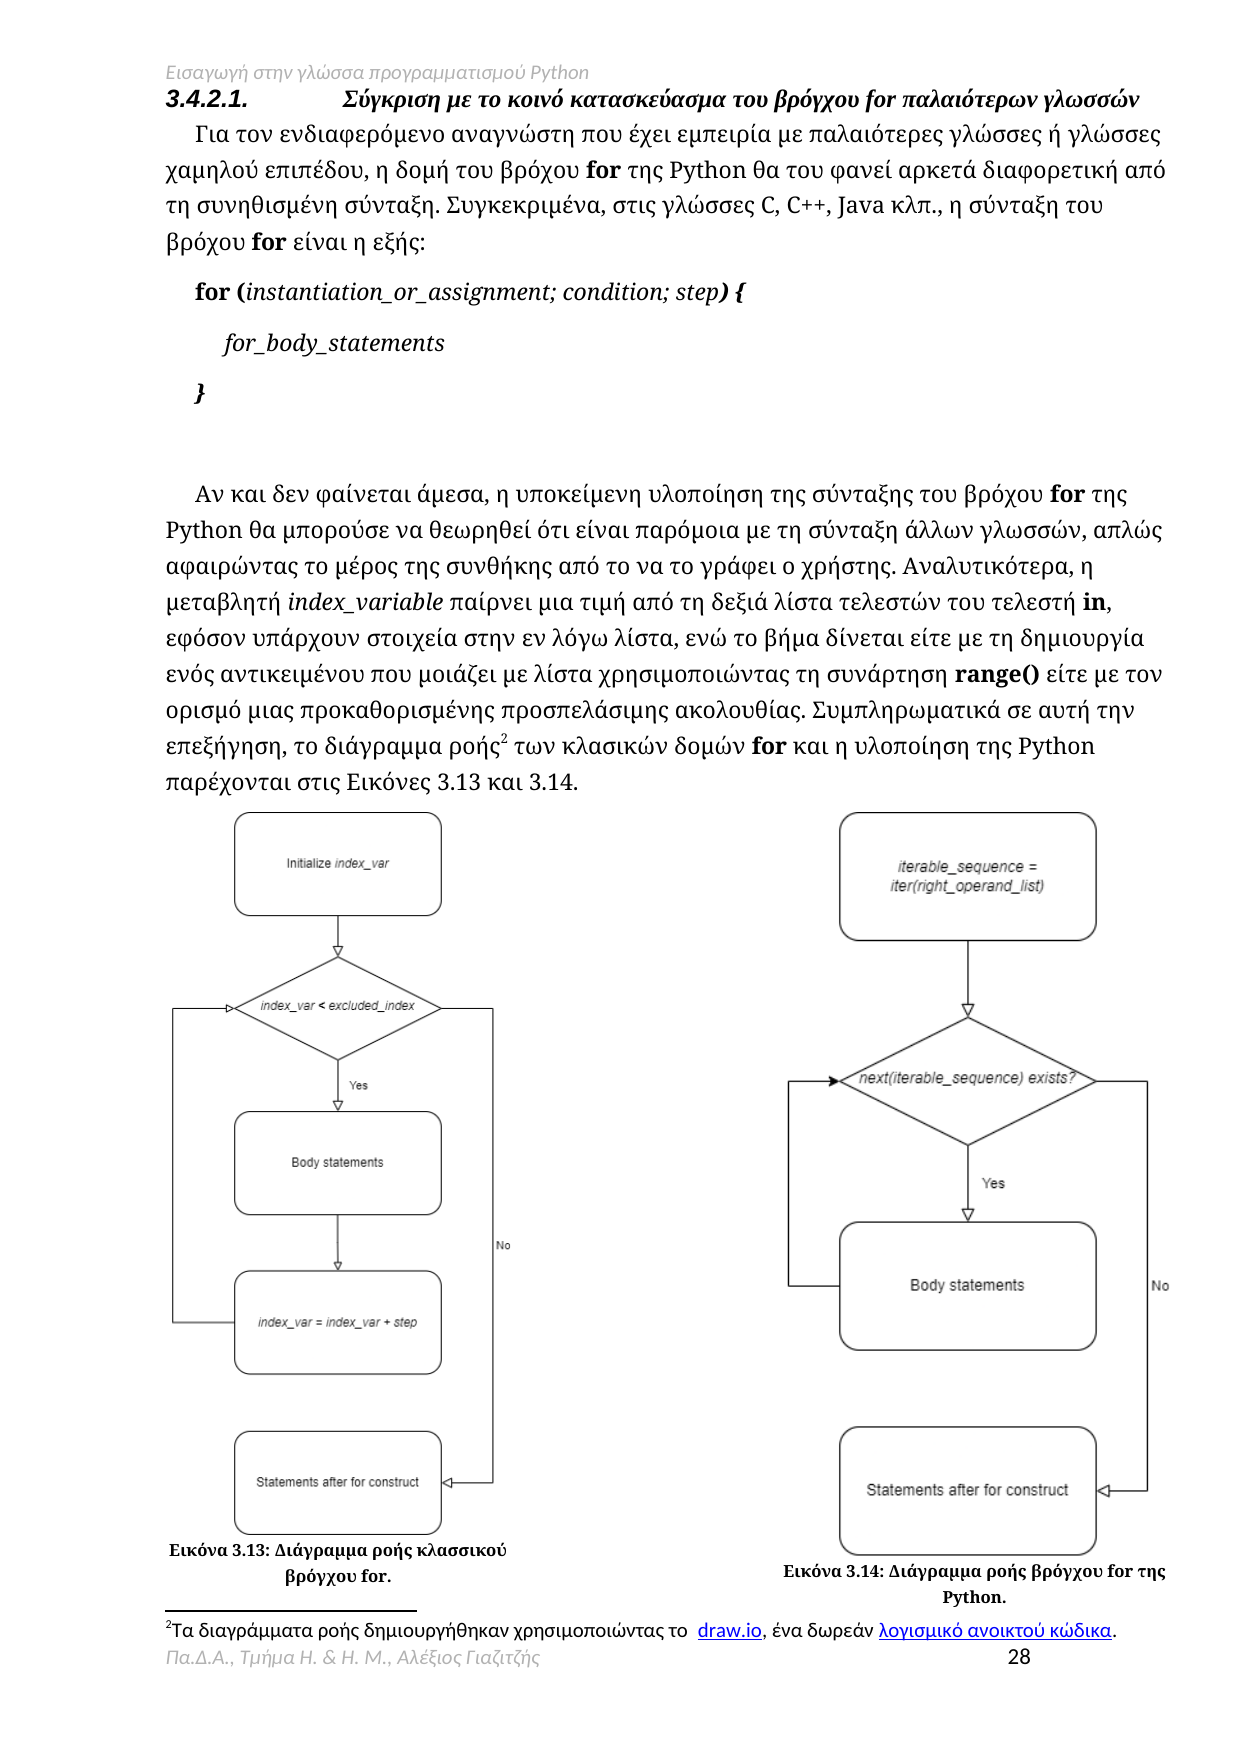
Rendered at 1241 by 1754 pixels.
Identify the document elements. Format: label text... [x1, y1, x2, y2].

text Εικόνα 3.13: Διάγραμμα ροής κλασσικού βρόγχου for. [165, 1536, 510, 1588]
text for_body_statements [165, 326, 1169, 358]
text } [165, 377, 1169, 408]
text Για τον ενδιαφερόμενο αναγνώστη που έχει εμπειρία με παλαιότερες γλώσσες ή γλώσσες χαμηλού επιπέδου, η δομή του βρόχου for της Python θα του φανεί αρκετά διαφορετική από τη συνηθισμένη σύνταξη. Συγκεκριμένα, στις γλώσσες C, C++, Java κλπ., η σύνταξη του βρόχου for είναι η εξής: [165, 118, 1169, 257]
picture [165, 812, 511, 1536]
text Τα διαγράμματα ροής δημιουργήθηκαν χρησιμοποιώντας το draw.io, ένα δωρεάν λογισμικό ανοικτού κώδικα. [165, 1617, 1169, 1642]
subtitle Σύγκριση με το κοινό κατασκεύασμα του βρόγχου for παλαιότερων γλωσσών [165, 84, 1169, 113]
picture [779, 812, 1170, 1557]
text for (instantiation_or_assignment; condition; step) { [165, 276, 1169, 307]
text Εικόνα 3.14: Διάγραμμα ροής βρόγχου for της Python. [779, 1557, 1169, 1609]
text Αν και δεν φαίνεται άμεσα, η υποκείμενη υλοποίηση της σύνταξης του βρόχου for της Python θα μπορούσε να θεωρηθεί ότι είναι παρόμοια με τη σύνταξη άλλων γλωσσών, απλώς αφαιρώντας το μέρος της συνθήκης από το να το γράφει ο χρήστης. Αναλυτικότερα, η μεταβλητή index_variable παίρνει μια τιμή από τη δεξιά λίστα τελεστών του τελεστή in, εφόσον υπάρχουν στοιχεία στην εν λόγω λίστα, ενώ το βήμα δίνεται είτε με τη δημιουργία ενός αντικειμένου που μοιάζει με λίστα χρησιμοποιώντας τη συνάρτηση range() είτε με τον ορισμό μιας προκαθορισμένης προσπελάσιμης ακολουθίας. Συμπληρωματικά σε αυτή την επεξήγηση, το διάγραμμα ροής των κλασικών δομών for και η υλοποίηση της Python παρέχονται στις Εικόνες 3.13 και 3.14. [165, 478, 1169, 797]
